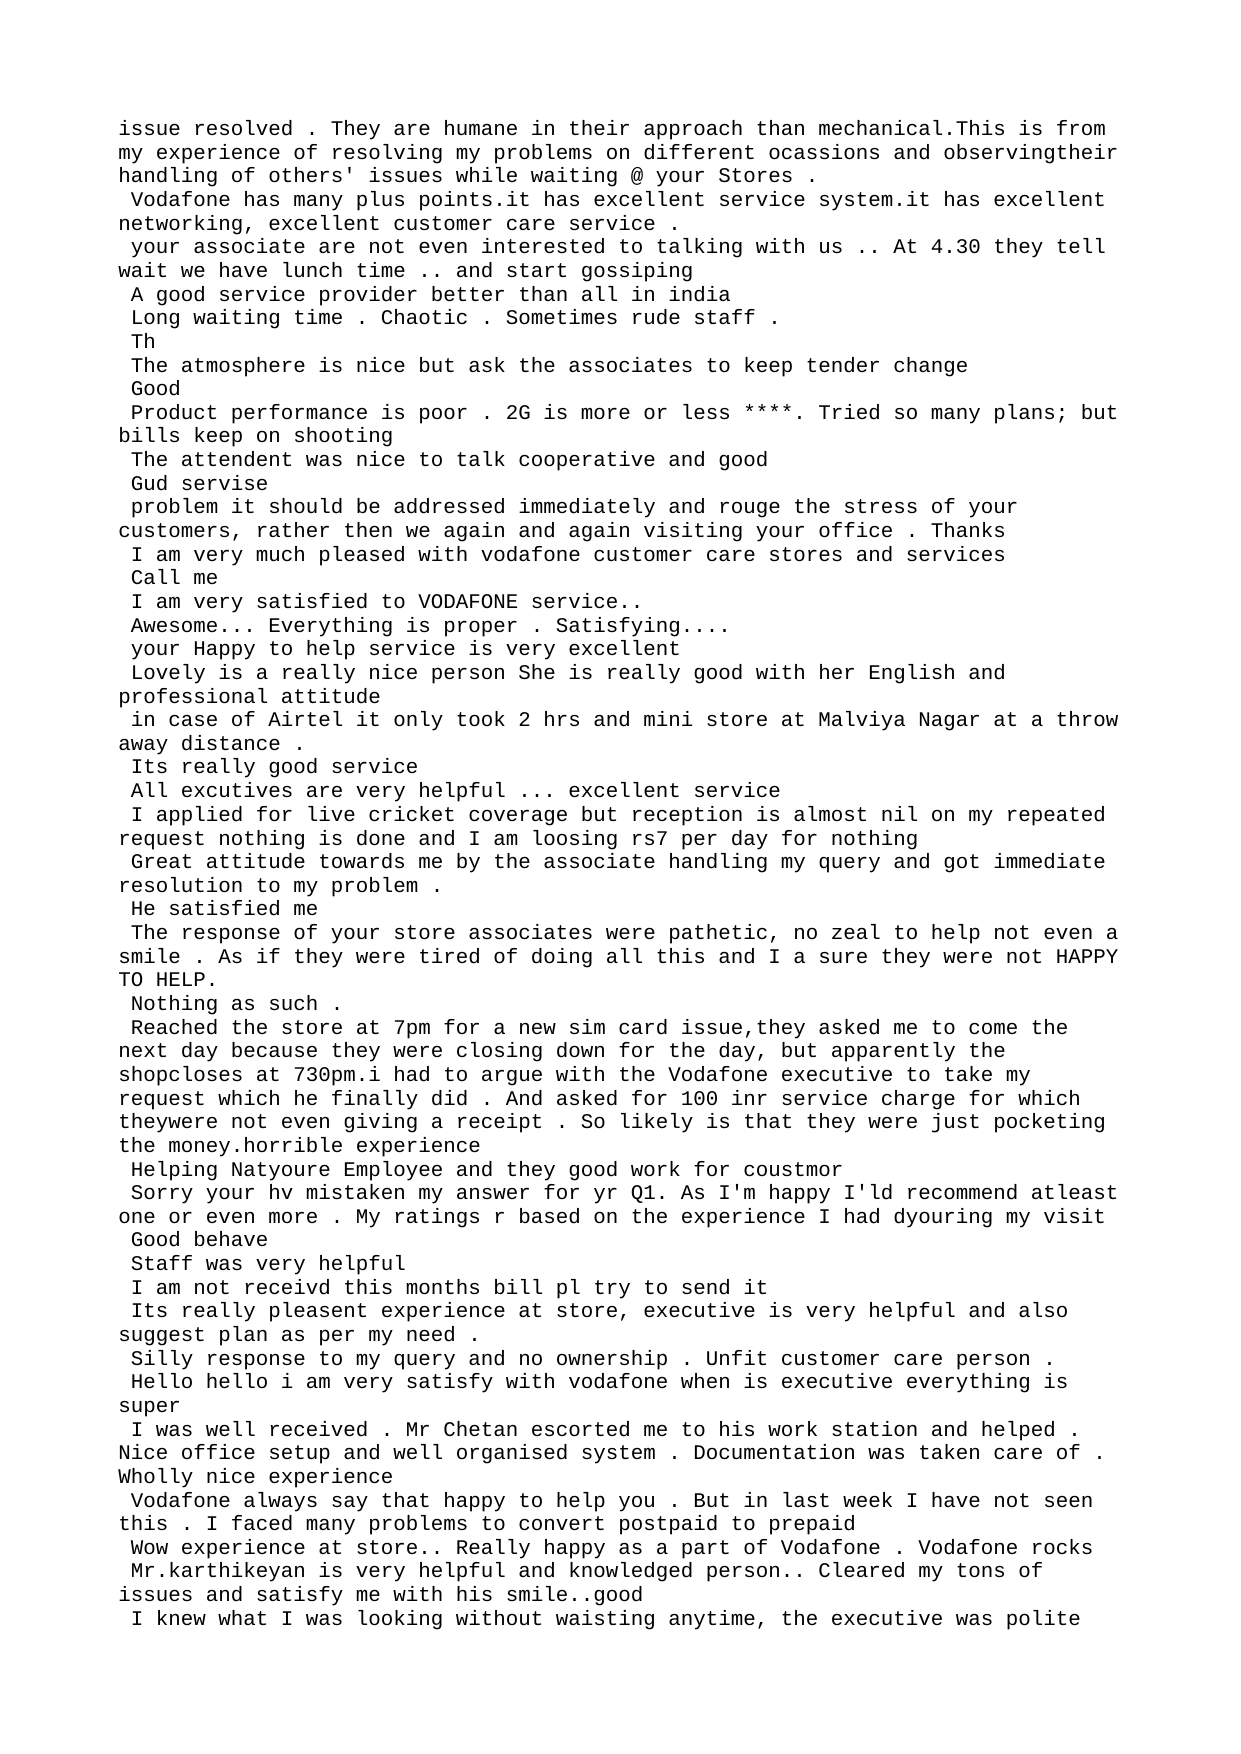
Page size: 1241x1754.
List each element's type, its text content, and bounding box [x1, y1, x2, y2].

text in case of Airtel it only took 2 hrs and mini store at Malviya Nagar at a throw away distance . [118, 709, 1122, 757]
text The atmosphere is nice but ask the associates to keep tender change [118, 354, 1122, 378]
text your Happy to help service is very excellent [118, 638, 1122, 662]
text Long waiting time . Chaotic . Sometimes rude staff . [118, 307, 1122, 331]
text your associate are not even interested to talking with us .. At 4.30 they tell wait we have lunch time .. and start gossiping [118, 236, 1122, 284]
text Hello hello i am very satisfy with vodafone when is executive everything is super [118, 1371, 1122, 1419]
text Great attitude towards me by the associate handling my query and got immediate resolution to my problem . [118, 851, 1122, 898]
text Vodafone has many plus points.it has excellent service system.it has excellent networking, excellent customer care service . [118, 189, 1122, 236]
text I am very much pleased with vodafone customer care stores and services [118, 544, 1122, 567]
text I am not receivd this months bill pl try to send it [118, 1277, 1122, 1300]
text Call me [118, 567, 1122, 591]
text All excutives are very helpful ... excellent service [118, 780, 1122, 804]
text Good [118, 378, 1122, 402]
text I knew what I was looking without waisting anytime, the executive was polite [118, 1608, 1122, 1631]
text He satisfied me [118, 898, 1122, 922]
text Gud servise [118, 473, 1122, 496]
text Helping Natyoure Employee and they good work for coustmor [118, 1158, 1122, 1182]
text I am very satisfied to VODAFONE service.. [118, 591, 1122, 615]
text problem it should be addressed immediately and rouge the stress of your customers, rather then we again and again visiting your office . Thanks [118, 496, 1122, 544]
text Th [118, 331, 1122, 354]
text I applied for live cricket coverage but reception is almost nil on my repeated request nothing is done and I am loosing rs7 per day for nothing [118, 804, 1122, 851]
text Staff was very helpful [118, 1253, 1122, 1277]
text Awesome... Everything is proper . Satisfying.... [118, 615, 1122, 638]
text The attendent was nice to talk cooperative and good [118, 449, 1122, 473]
text Sorry your hv mistaken my answer for yr Q1. As I'm happy I'ld recommend atleast one or even more . My ratings r based on the experience I had dyouring my visit [118, 1182, 1122, 1229]
text Nothing as such . [118, 993, 1122, 1017]
text Mr.karthikeyan is very helpful and knowledged person.. Cleared my tons of issues and satisfy me with his smile..good [118, 1561, 1122, 1608]
text Good behave [118, 1229, 1122, 1253]
text Its really pleasent experience at store, executive is very helpful and also suggest plan as per my need . [118, 1300, 1122, 1348]
text Its really good service [118, 757, 1122, 780]
text issue resolved . They are humane in their approach than mechanical.This is from my experience of resolving my problems on different ocassions and observingtheir handling of others' issues while waiting @ your Stores . [118, 118, 1122, 189]
text Vodafone always say that happy to help you . But in last week I have not seen this . I faced many problems to convert postpaid to prepaid [118, 1489, 1122, 1537]
text Wow experience at store.. Really happy as a part of Vodafone . Vodafone rocks [118, 1537, 1122, 1561]
text Product performance is poor . 2G is more or less ****. Tried so many plans; but bills keep on shooting [118, 402, 1122, 449]
text I was well received . Mr Chetan escorted me to his work station and helped . Nice office setup and well organised system . Documentation was taken care of . Wholly nice experience [118, 1419, 1122, 1489]
text The response of your store associates were pathetic, no zeal to help not even a smile . As if they were tired of doing all this and I a sure they were not HAPPY TO HELP. [118, 922, 1122, 993]
text Lovely is a really nice person She is really good with her English and professional attitude [118, 662, 1122, 709]
text Reached the store at 7pm for a new sim card issue,they asked me to come the next day because they were closing down for the day, but apparently the shopcloses at 730pm.i had to argue with the Vodafone executive to take my request which he finally did . And asked for 100 inr service charge for which theywere not even giving a receipt . So likely is that they were just pocketing the money.horrible experience [118, 1017, 1122, 1158]
text A good service provider better than all in india [118, 284, 1122, 307]
text Silly response to my query and no ownership . Unfit customer care person . [118, 1348, 1122, 1371]
